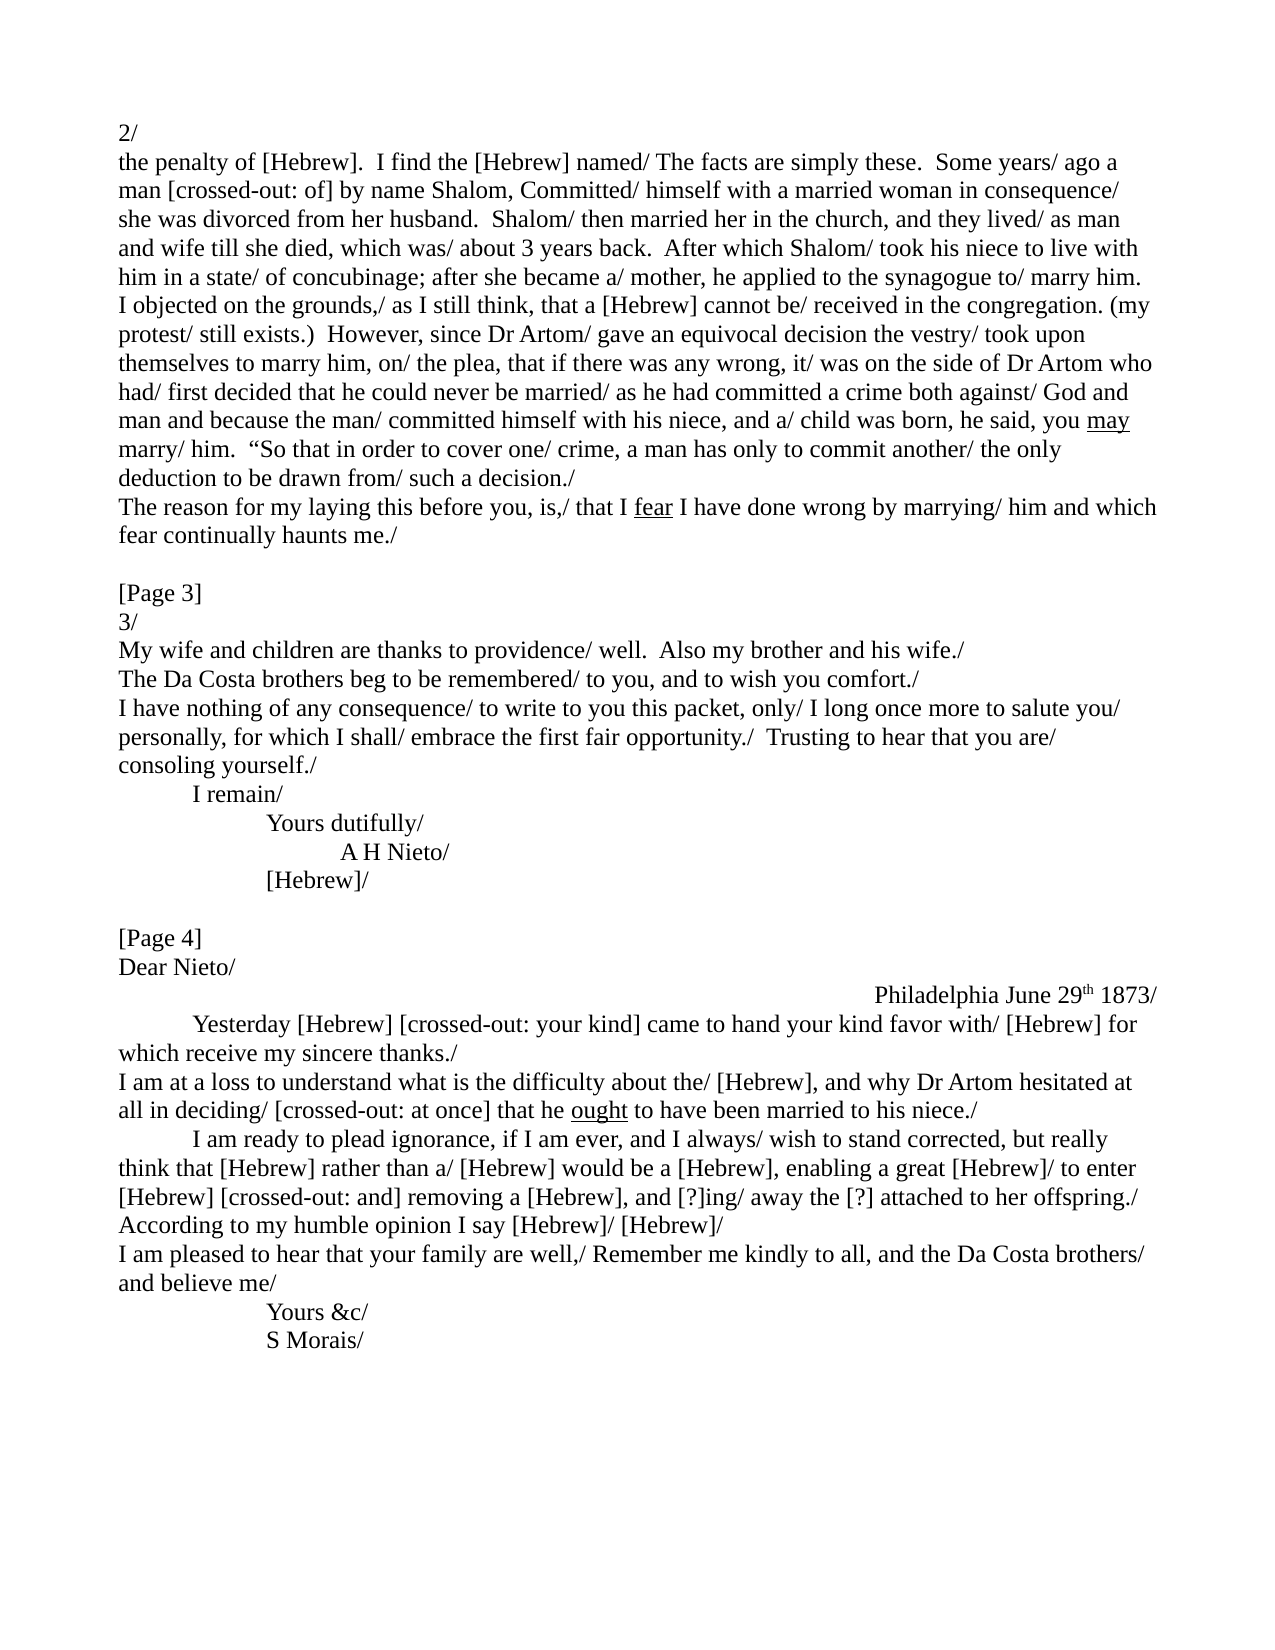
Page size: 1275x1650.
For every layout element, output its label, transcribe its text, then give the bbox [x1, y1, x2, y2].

text Yours &c/ [118, 1297, 1157, 1326]
text The Da Costa brothers beg to be remembered/ to you, and to wish you comfort./ [118, 664, 1157, 693]
text Yesterday [Hebrew] [crossed-out: your kind] came to hand your kind favor with/ [Hebrew] for which receive my sincere thanks./ [118, 1009, 1157, 1067]
text Yours dutifully/ [118, 808, 1157, 837]
text [Page 3] [118, 578, 1157, 607]
text [Page 4] [118, 923, 1157, 952]
text I am pleased to hear that your family are well,/ Remember me kindly to all, and the Da Costa brothers/ and believe me/ [118, 1239, 1157, 1297]
text I am ready to plead ignorance, if I am ever, and I always/ wish to stand corrected, but really think that [Hebrew] rather than a/ [Hebrew] would be a [Hebrew], enabling a great [Hebrew]/ to enter [Hebrew] [crossed-out: and] removing a [Hebrew], and [?]ing/ away the [?] attached to her offspring./ [118, 1124, 1157, 1211]
text [Hebrew]/ [118, 866, 1157, 894]
text Dear Nieto/ [118, 952, 1157, 981]
text I have nothing of any consequence/ to write to you this packet, only/ I long once more to salute you/ personally, for which I shall/ embrace the first fair opportunity./ Trusting to hear that you are/ consoling yourself./ [118, 693, 1157, 779]
text According to my humble opinion I say [Hebrew]/ [Hebrew]/ [118, 1211, 1157, 1239]
text A H Nieto/ [118, 837, 1157, 866]
text I remain/ [118, 779, 1157, 808]
text My wife and children are thanks to providence/ well. Also my brother and his wife./ [118, 636, 1157, 664]
text 2/ [118, 118, 1157, 147]
text 3/ [118, 607, 1157, 636]
text the penalty of [Hebrew]. I find the [Hebrew] named/ The facts are simply these. Some years/ ago a man [crossed-out: of] by name Shalom, Committed/ himself with a married woman in consequence/ she was divorced from her husband. Shalom/ then married her in the church, and they lived/ as man and wife till she died, which was/ about 3 years back. After which Shalom/ took his niece to live with him in a state/ of concubinage; after she became a/ mother, he applied to the synagogue to/ marry him. I objected on the grounds,/ as I still think, that a [Hebrew] cannot be/ received in the congregation. (my protest/ still exists.) However, since Dr Artom/ gave an equivocal decision the vestry/ took upon themselves to marry him, on/ the plea, that if there was any wrong, it/ was on the side of Dr Artom who had/ first decided that he could never be married/ as he had committed a crime both against/ God and man and because the man/ committed himself with his niece, and a/ child was born, he said, you may marry/ him. “So that in order to cover one/ crime, a man has only to commit another/ the only deduction to be drawn from/ such a decision./ [118, 147, 1157, 492]
text Philadelphia June 29th 1873/ [118, 981, 1157, 1009]
text S Morais/ [118, 1326, 1157, 1354]
text I am at a loss to understand what is the difficulty about the/ [Hebrew], and why Dr Artom hesitated at all in deciding/ [crossed-out: at once] that he ought to have been married to his niece./ [118, 1067, 1157, 1124]
text The reason for my laying this before you, is,/ that I fear I have done wrong by marrying/ him and which fear continually haunts me./ [118, 492, 1157, 549]
